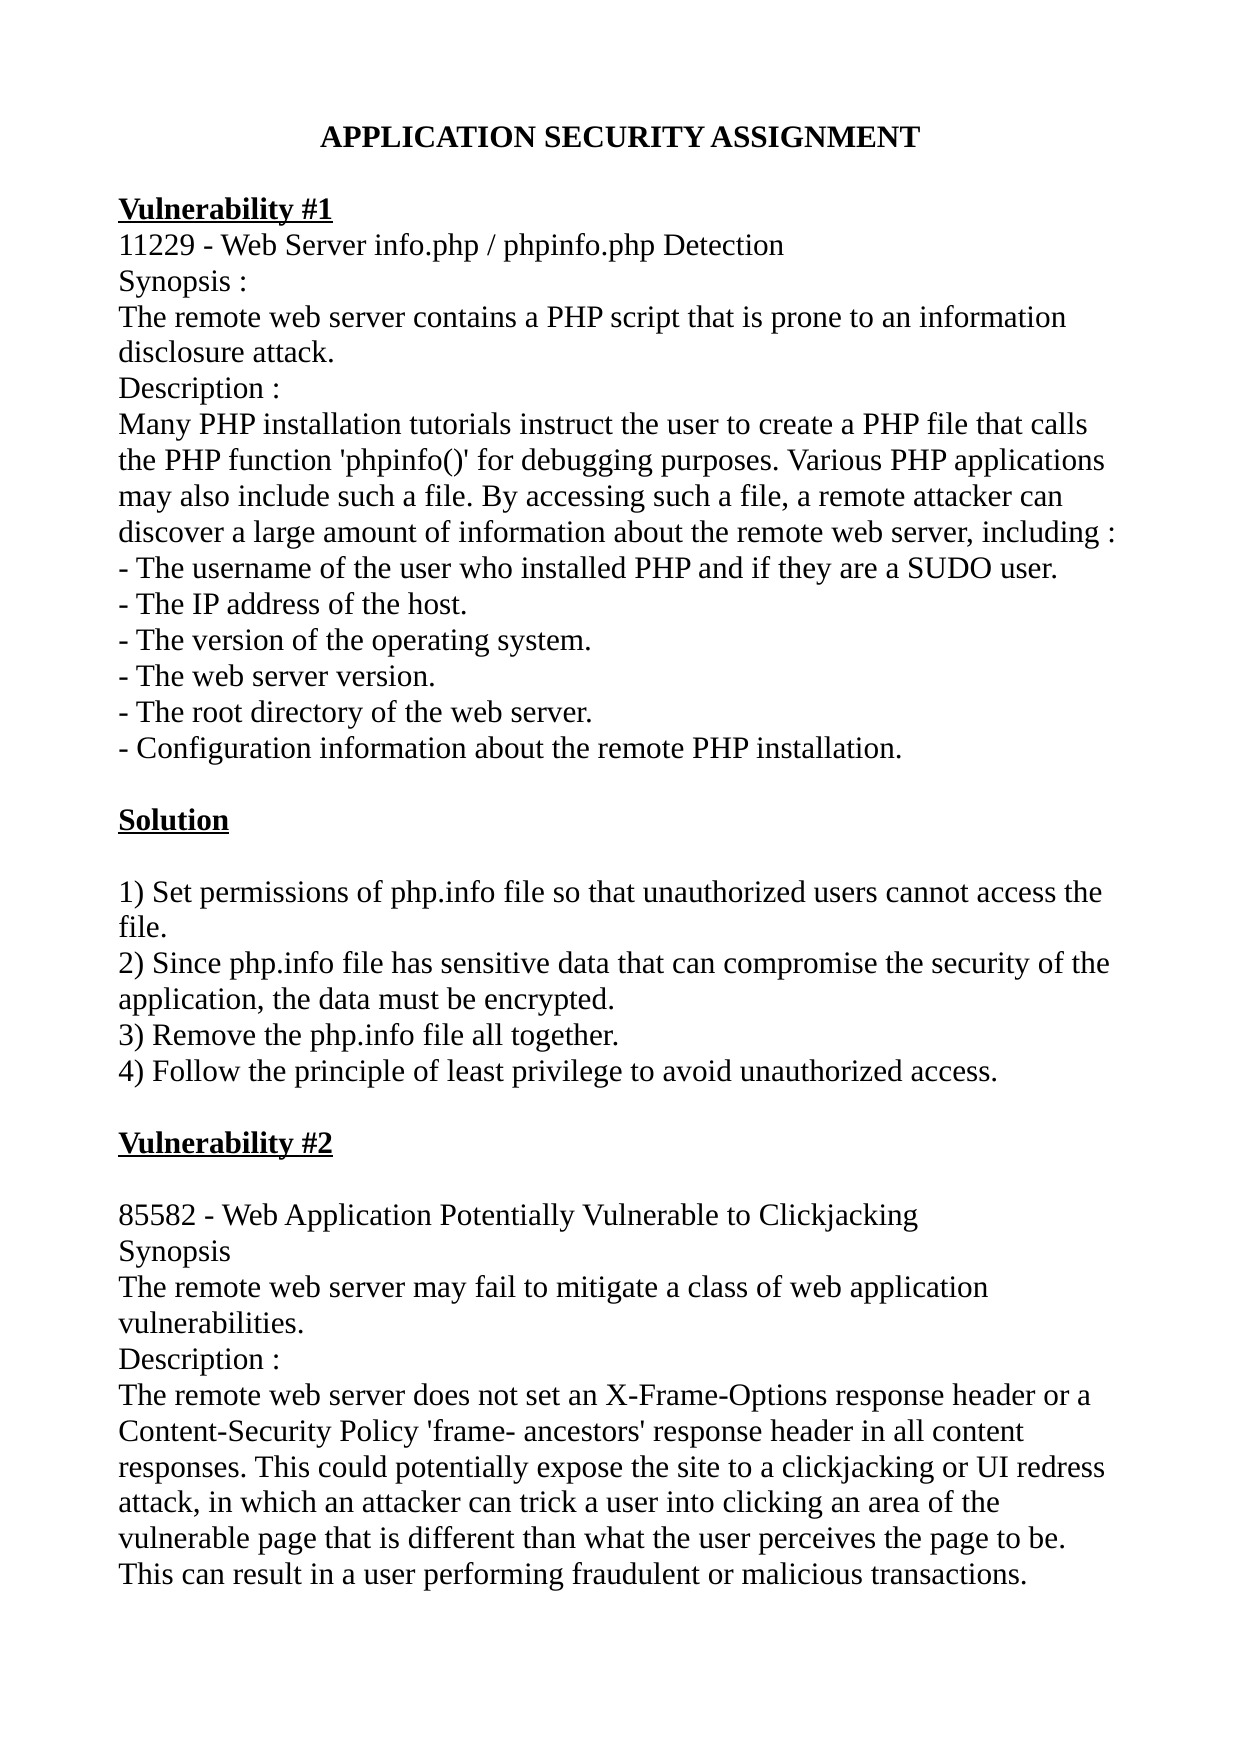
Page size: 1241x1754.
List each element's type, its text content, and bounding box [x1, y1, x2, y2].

text Vulnerability #2 [118, 1124, 1122, 1160]
text The remote web server does not set an X-Frame-Options response header or a Content-Security Policy 'frame- ancestors' response header in all content responses. This could potentially expose the site to a clickjacking or UI redress attack, in which an attacker can trick a user into clicking an area of the vulnerable page that is different than what the user perceives the page to be. This can result in a user performing fraudulent or malicious transactions. [118, 1376, 1122, 1592]
text - The IP address of the host. [118, 585, 1122, 621]
text Synopsis : [118, 262, 1122, 298]
text Synopsis [118, 1232, 1122, 1268]
text 4) Follow the principle of least privilege to avoid unauthorized access. [118, 1052, 1122, 1088]
text 11229 - Web Server info.php / phpinfo.php Detection [118, 226, 1122, 262]
text Solution [118, 801, 1122, 837]
text Many PHP installation tutorials instruct the user to create a PHP file that calls the PHP function 'phpinfo()' for debugging purposes. Various PHP applications may also include such a file. By accessing such a file, a remote attacker can discover a large amount of information about the remote web server, including : [118, 406, 1122, 549]
text - Configuration information about the remote PHP installation. [118, 729, 1122, 765]
text The remote web server may fail to mitigate a class of web application vulnerabilities. [118, 1268, 1122, 1340]
text 3) Remove the php.info file all together. [118, 1017, 1122, 1052]
text - The version of the operating system. [118, 621, 1122, 657]
text The remote web server contains a PHP script that is prone to an information disclosure attack. [118, 298, 1122, 370]
text 1) Set permissions of php.info file so that unauthorized users cannot access the file. [118, 873, 1122, 945]
text 2) Since php.info file has sensitive data that can compromise the security of the application, the data must be encrypted. [118, 945, 1122, 1017]
text - The username of the user who installed PHP and if they are a SUDO user. [118, 549, 1122, 585]
text - The web server version. [118, 657, 1122, 693]
text Vulnerability #1 [118, 190, 1122, 226]
text 85582 - Web Application Potentially Vulnerable to Clickjacking [118, 1196, 1122, 1232]
text Description : [118, 1340, 1122, 1376]
text Description : [118, 370, 1122, 406]
text APPLICATION SECURITY ASSIGNMENT [118, 118, 1122, 154]
text - The root directory of the web server. [118, 693, 1122, 729]
